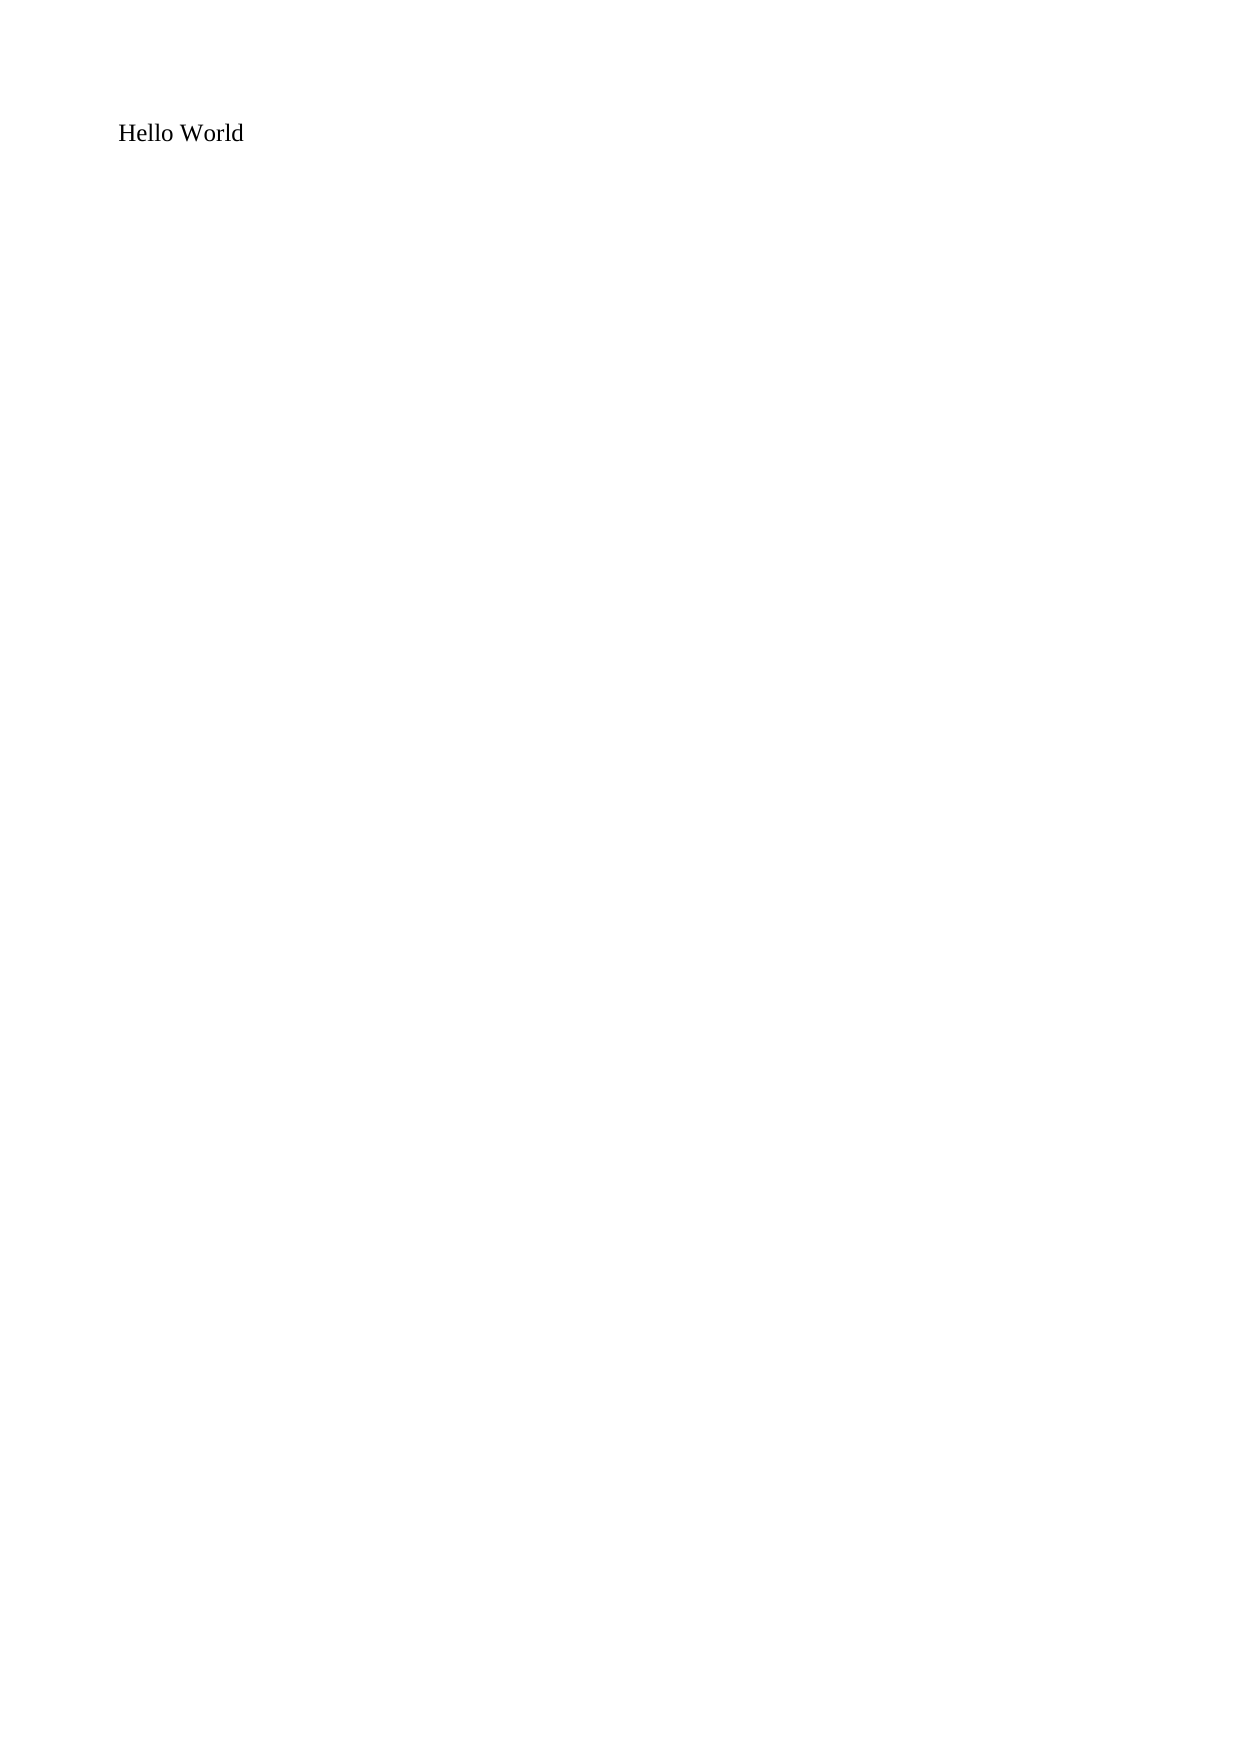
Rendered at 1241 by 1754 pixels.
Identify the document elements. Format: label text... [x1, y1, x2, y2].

text Hello World [118, 118, 1122, 147]
